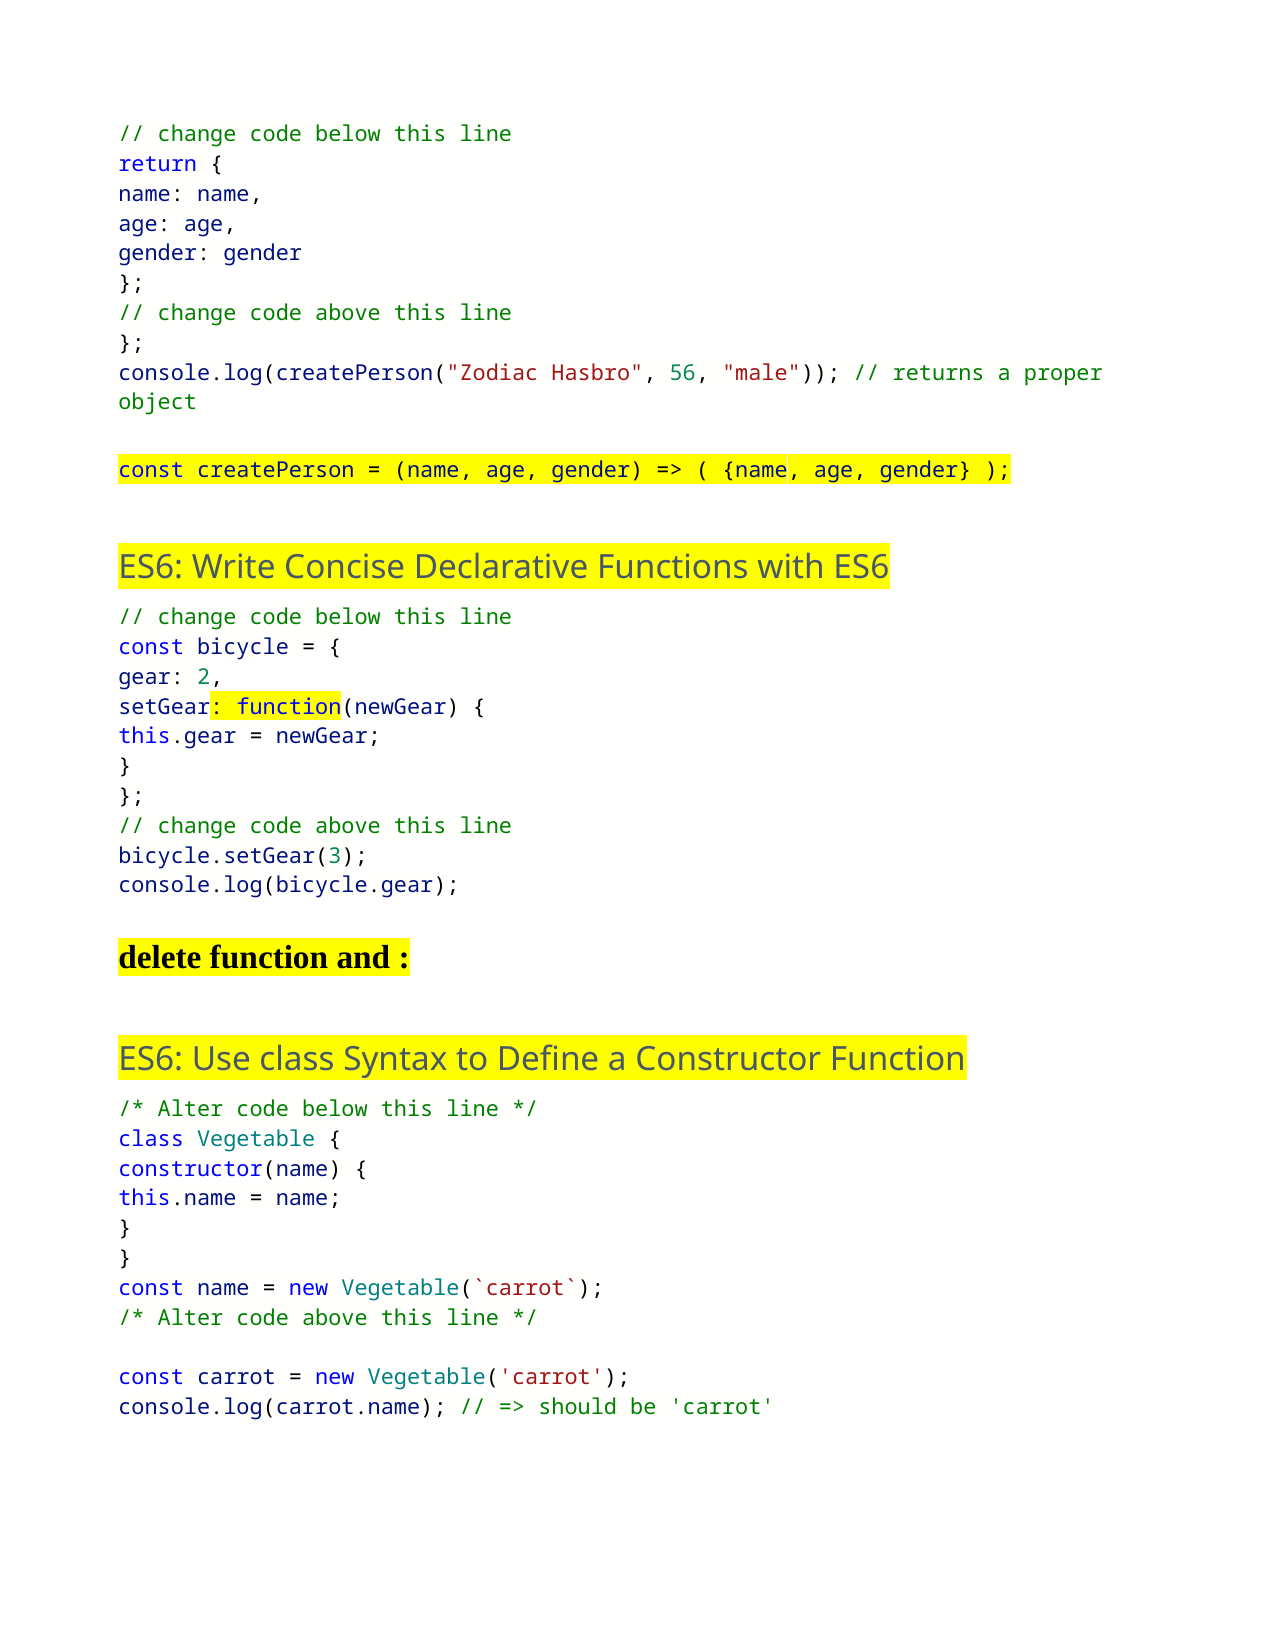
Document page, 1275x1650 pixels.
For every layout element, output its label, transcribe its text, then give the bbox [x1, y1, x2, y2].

text setGear: function(newGear) { [118, 691, 1157, 720]
text this.gear = newGear; [118, 720, 1157, 750]
subtitle ES6: Write Concise Declarative Functions with ES6 [118, 543, 1157, 589]
text name: name, [118, 178, 1157, 207]
text class Vegetable { [118, 1123, 1157, 1152]
text gear: 2, [118, 661, 1157, 691]
text const createPerson = (name, age, gender) => ( {name, age, gender} ); [118, 454, 1157, 484]
text } [118, 750, 1157, 780]
text this.name = name; [118, 1182, 1157, 1212]
text const bicycle = { [118, 631, 1157, 661]
text // change code above this line [118, 297, 1157, 327]
text gender: gender [118, 237, 1157, 267]
text constructor(name) { [118, 1152, 1157, 1182]
text const carrot = new Vegetable('carrot'); [118, 1361, 1157, 1391]
text /* Alter code above this line */ [118, 1301, 1157, 1331]
text } [118, 1242, 1157, 1272]
text console.log(carrot.name); // => should be 'carrot' [118, 1391, 1157, 1421]
text }; [118, 327, 1157, 356]
text const name = new Vegetable(`carrot`); [118, 1272, 1157, 1301]
text } [118, 1212, 1157, 1242]
text }; [118, 267, 1157, 297]
text delete function and : [118, 937, 1157, 976]
text age: age, [118, 207, 1157, 237]
text bicycle.setGear(3); [118, 839, 1157, 869]
text // change code above this line [118, 810, 1157, 839]
subtitle ES6: Use class Syntax to Define a Constructor Function [118, 1035, 1157, 1080]
text console.log(createPerson("Zodiac Hasbro", 56, "male")); // returns a proper object [118, 356, 1157, 416]
text /* Alter code below this line */ [118, 1093, 1157, 1123]
text console.log(bicycle.gear); [118, 869, 1157, 899]
text return { [118, 148, 1157, 178]
text // change code below this line [118, 601, 1157, 631]
text }; [118, 780, 1157, 810]
text // change code below this line [118, 118, 1157, 148]
